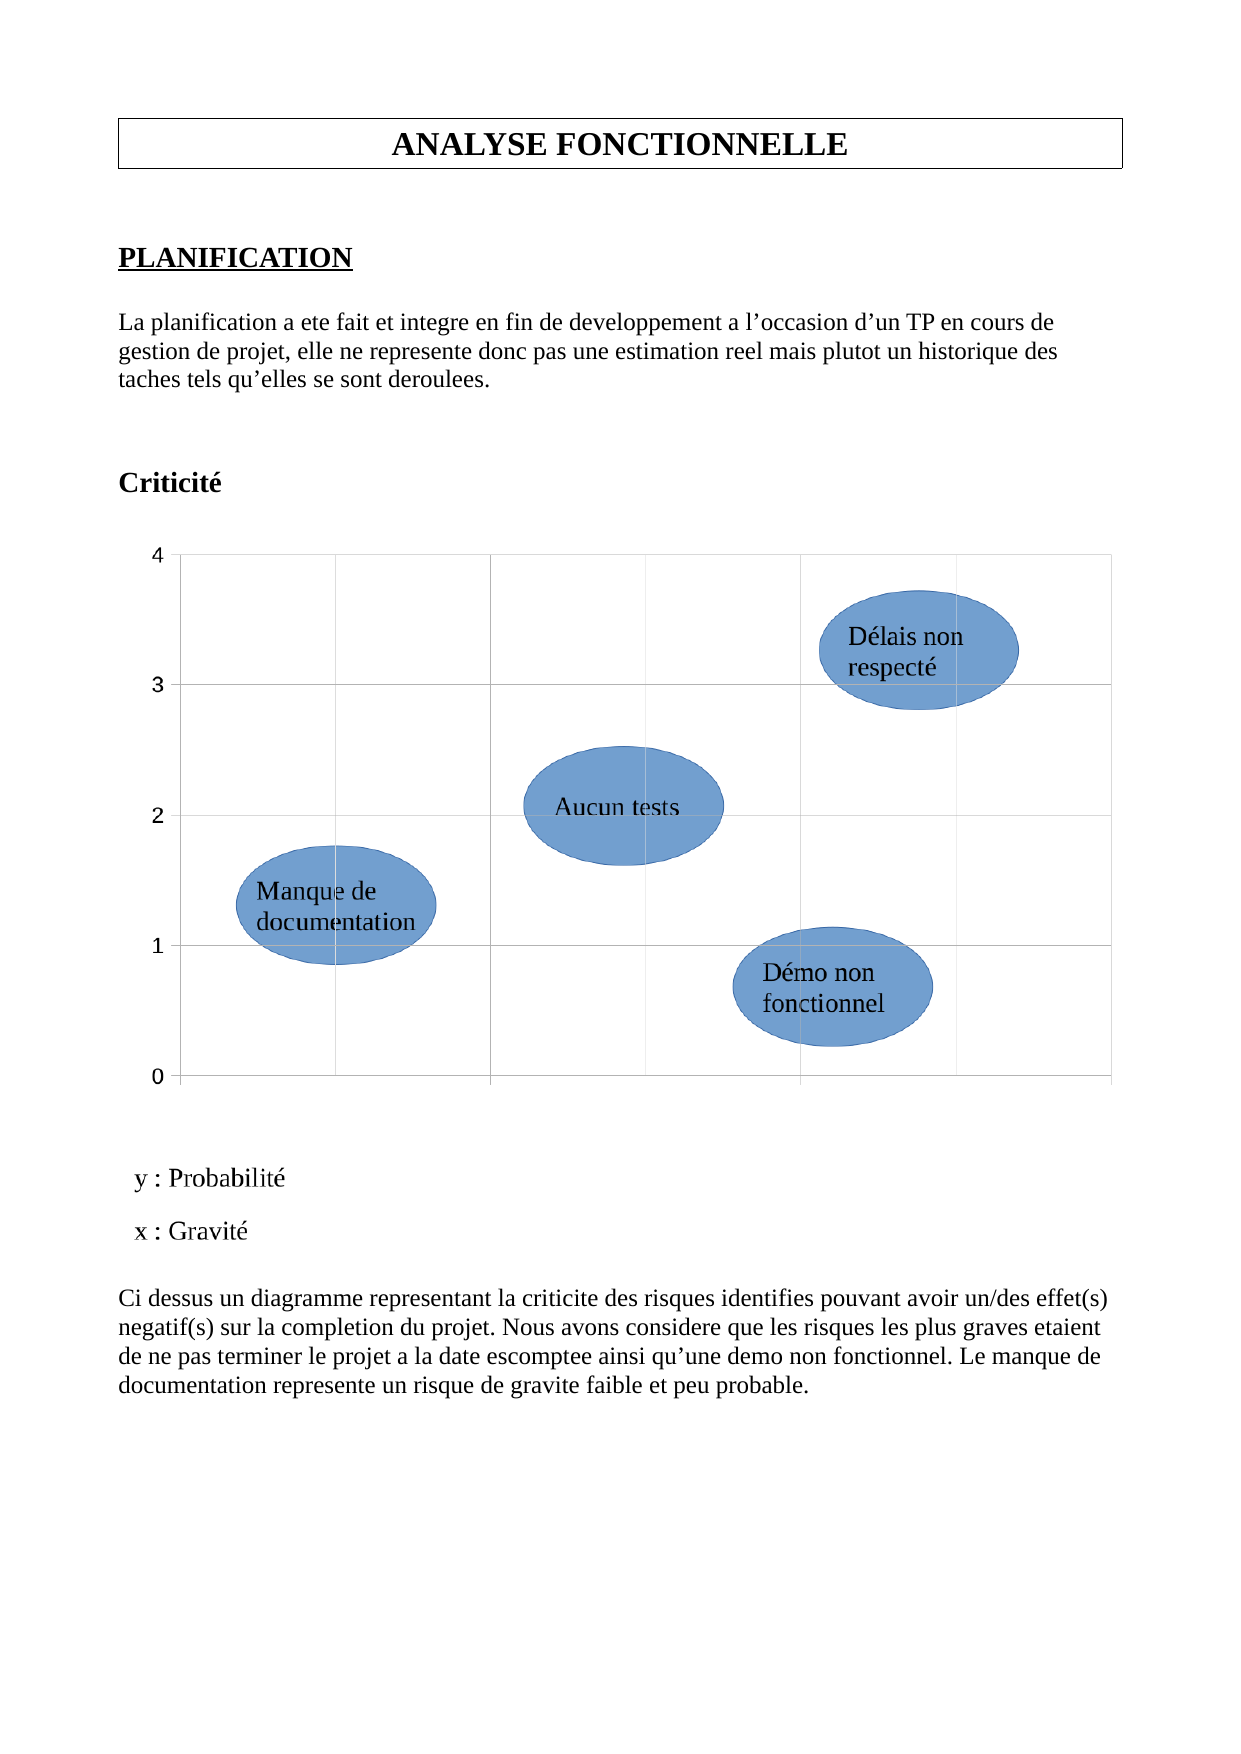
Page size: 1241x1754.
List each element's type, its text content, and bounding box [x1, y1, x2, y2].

table_header ANALYSE FONCTIONNELLE [119, 119, 1122, 168]
picture [118, 532, 1123, 1255]
text PLANIFICATION [118, 240, 1122, 273]
text La planification a ete fait et integre en fin de developpement a l’occasion d’un TP en cours de gestion de projet, elle ne represente donc pas une estimation reel mais plutot un historique des taches tels qu’elles se sont deroulees. [118, 307, 1122, 393]
text Criticité [118, 465, 1122, 499]
text Ci dessus un diagramme representant la criticite des risques identifies pouvant avoir un/des effet(s) negatif(s) sur la completion du projet. Nous avons considere que les risques les plus graves etaient de ne pas terminer le projet a la date escomptee ainsi qu’une demo non fonctionnel. Le manque de documentation represente un risque de gravite faible et peu probable. [118, 1283, 1122, 1398]
